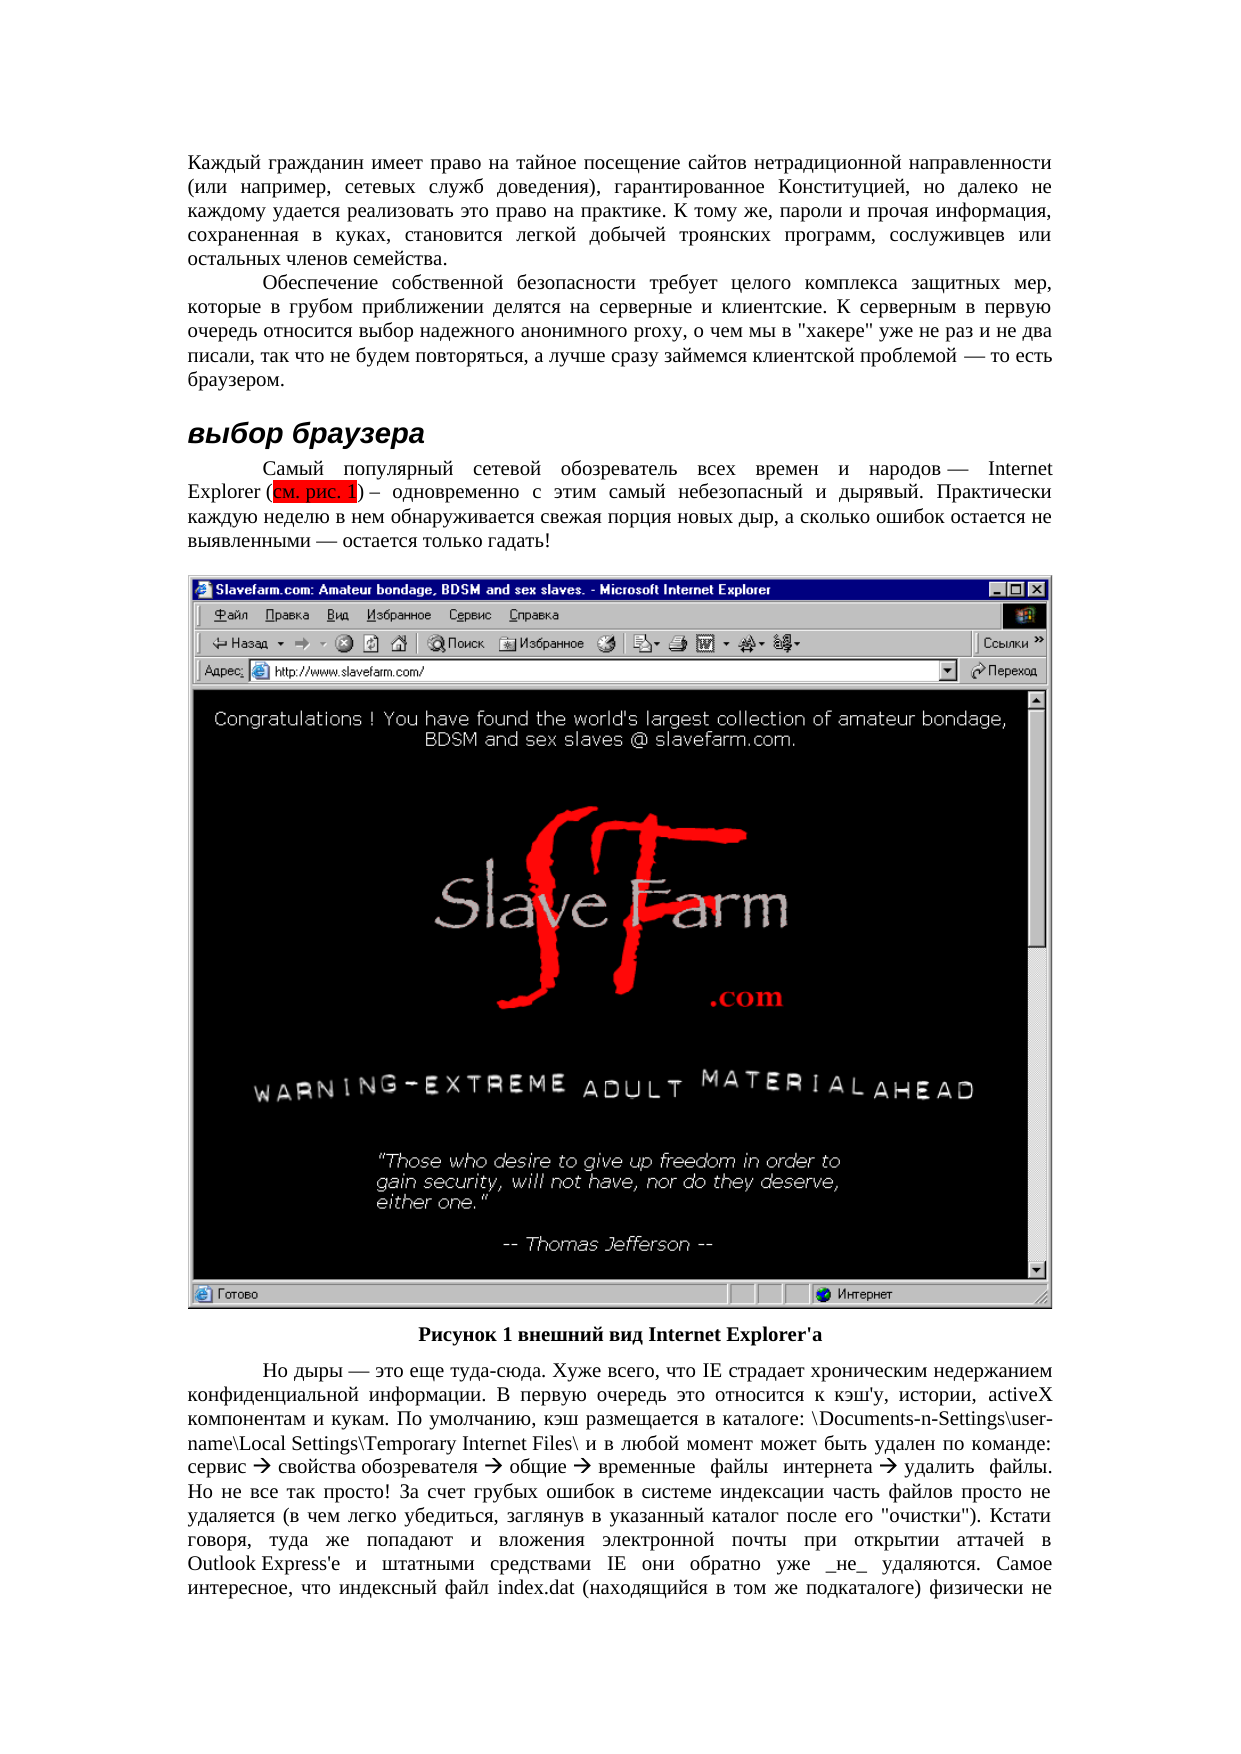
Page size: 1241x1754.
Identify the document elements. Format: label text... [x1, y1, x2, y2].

text Но дыры — это еще туда-сюда. Хуже всего, что IE страдает хроническим недержанием конфиденциальной информации. В первую очередь это относится к кэш'у, истории, activeX компонентам и кукам. По умолчанию, кэш размещается в каталоге: \Documents-n-Settings\user-name\Local Settings\Temporary Internet Files\ и в любой момент может быть удален по команде: сервис  свойства обозревателя  общие  временные файлы интернета  удалить файлы. Но не все так просто! За счет грубых ошибок в системе индексации часть файлов просто не удаляется (в чем легко убедиться, заглянув в указанный каталог после его "очистки"). Кстати говоря, туда же попадают и вложения электронной почты при открытии аттачей в Outlook Express'е и штатными средствами IE они обратно уже _не_ удаляются. Самое интересное, что индексный файл index.dat (находящийся в том же подкаталоге) физически не [187, 1358, 1053, 1599]
picture [188, 575, 1053, 1309]
subtitle выбор браузера [187, 416, 1053, 449]
text Каждый гражданин имеет право на тайное посещение сайтов нетрадиционной направленности (или например, сетевых служб доведения), гарантированное Конституцией, но далеко не каждому удается реализовать это право на практике. К тому же, пароли и прочая информация, сохраненная в куках, становится легкой добычей троянских программ, сослуживцев или остальных членов семейства. [187, 150, 1053, 270]
text Самый популярный сетевой обозреватель всех времен и народов — Internet Explorer (см. рис. 1) – одновременно с этим самый небезопасный и дырявый. Практически каждую неделю в нем обнаруживается свежая порция новых дыр, а сколько ошибок остается не выявленными — остается только гадать! [187, 455, 1053, 552]
text Обеспечение собственной безопасности требует целого комплекса защитных мер, которые в грубом приближении делятся на серверные и клиентские. К серверным в первую очередь относится выбор надежного анонимного proxy, о чем мы в "хакере" уже не раз и не два писали, так что не будем повторяться, а лучше сразу займемся клиентской проблемой — то есть браузером. [187, 270, 1053, 391]
text Рисунок 1 внешний вид Internet Explorer'а [187, 1322, 1053, 1346]
